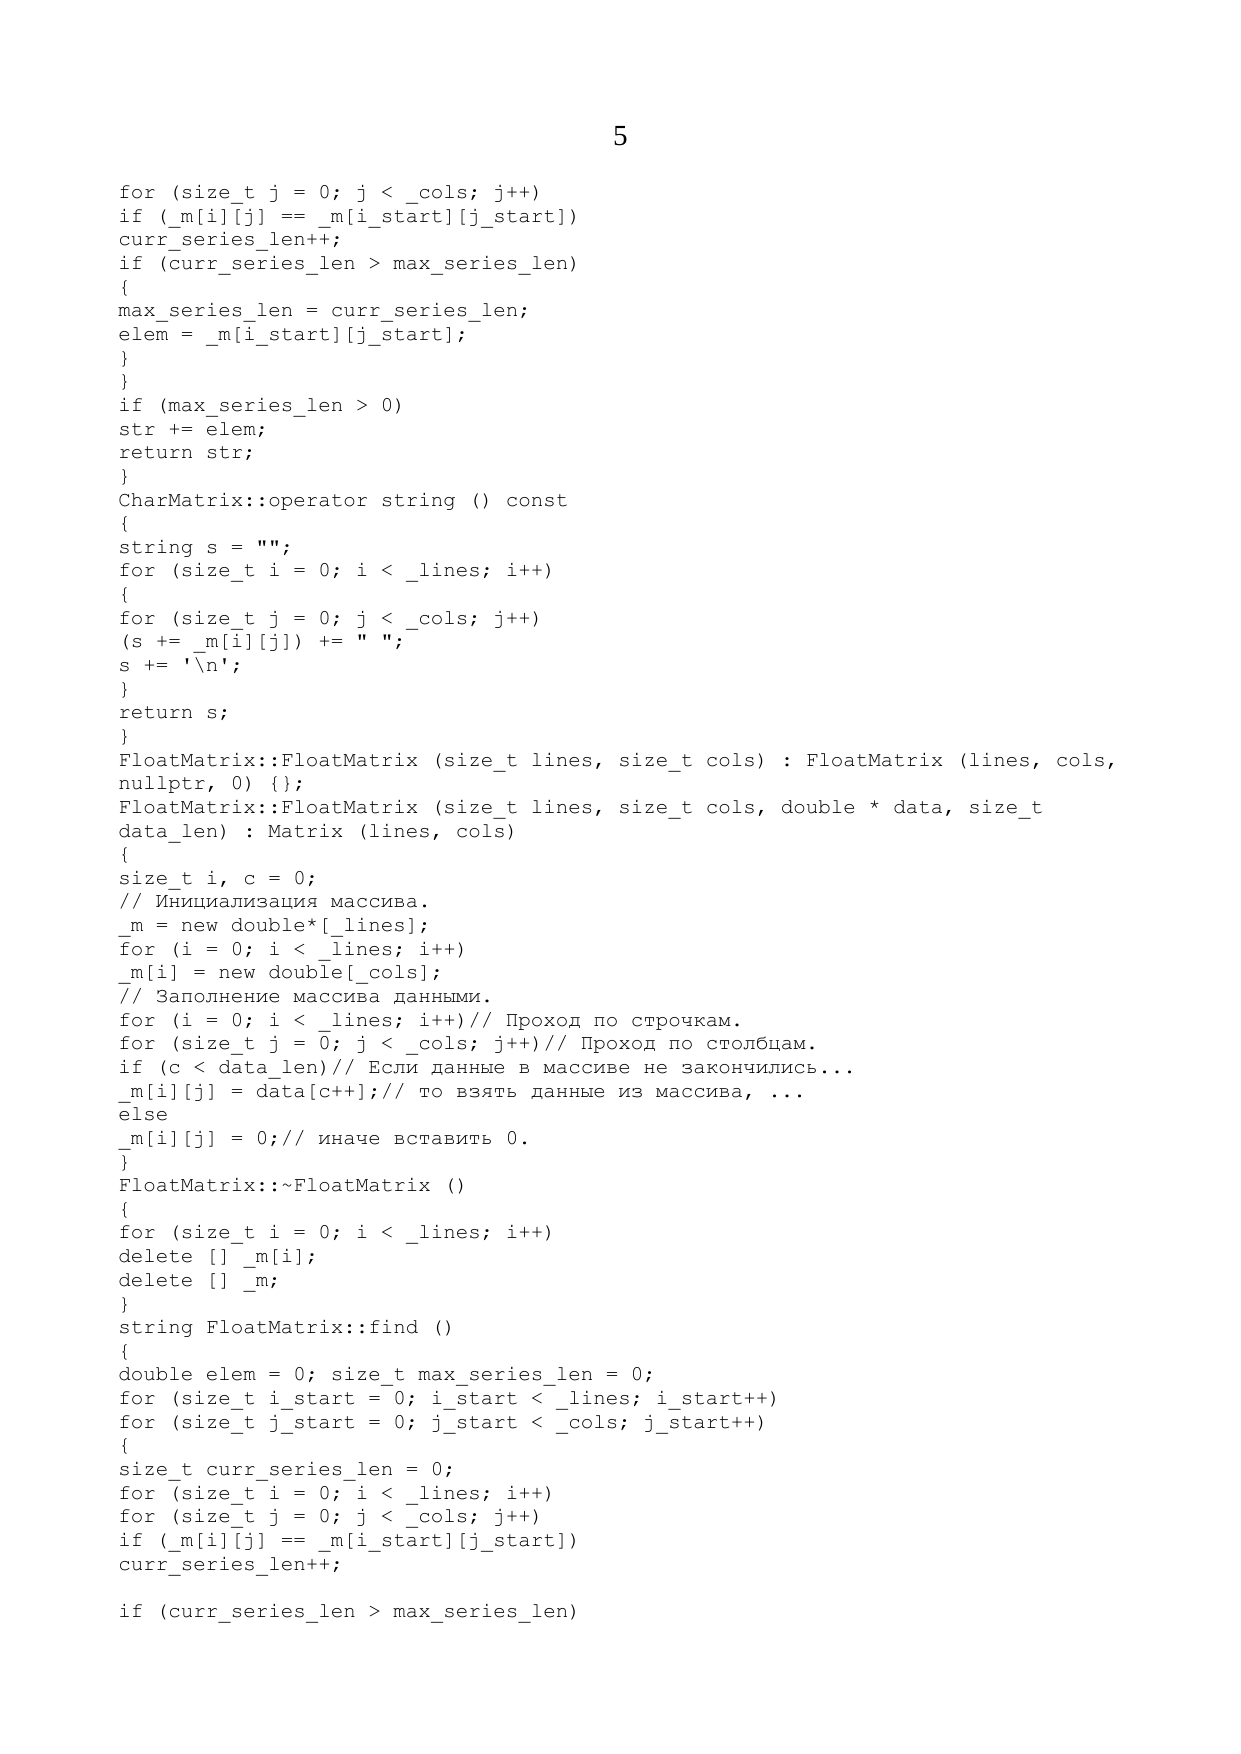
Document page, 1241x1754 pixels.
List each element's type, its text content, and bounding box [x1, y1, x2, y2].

text for (size_t j = 0; j < _cols; j++)// Проход по столбцам. [118, 1032, 1122, 1056]
text _m[i][j] = 0;// иначе вставить 0. [118, 1127, 1122, 1151]
text { [118, 1198, 1122, 1222]
text { [118, 583, 1122, 607]
text size_t i, c = 0; [118, 867, 1122, 891]
text size_t curr_series_len = 0; [118, 1458, 1122, 1482]
text } [118, 678, 1122, 701]
text for (size_t i = 0; i < _lines; i++) [118, 1222, 1122, 1245]
text if (_m[i][j] == _m[i_start][j_start]) [118, 205, 1122, 228]
text FloatMatrix::FloatMatrix (size_t lines, size_t cols, double * data, size_t data_len) : Matrix (lines, cols) [118, 796, 1122, 843]
text { [118, 276, 1122, 299]
text } [118, 1292, 1122, 1316]
text else [118, 1103, 1122, 1127]
text for (i = 0; i < _lines; i++)// Проход по строчкам. [118, 1009, 1122, 1032]
text return str; [118, 441, 1122, 465]
text _m[i] = new double[_cols]; [118, 961, 1122, 985]
text for (size_t j_start = 0; j_start < _cols; j_start++) [118, 1411, 1122, 1434]
text { [118, 1434, 1122, 1458]
text CharMatrix::operator string () const [118, 488, 1122, 512]
text FloatMatrix::~FloatMatrix () [118, 1174, 1122, 1198]
text for (size_t i = 0; i < _lines; i++) [118, 559, 1122, 583]
text } [118, 465, 1122, 488]
text } [118, 1151, 1122, 1174]
text if (curr_series_len > max_series_len) [118, 1600, 1122, 1623]
text } [118, 370, 1122, 394]
text } [118, 347, 1122, 370]
text elem = _m[i_start][j_start]; [118, 323, 1122, 347]
text return s; [118, 701, 1122, 725]
text // Инициализация массива. [118, 891, 1122, 914]
text curr_series_len++; [118, 1553, 1122, 1576]
text delete [] _m[i]; [118, 1245, 1122, 1269]
text string FloatMatrix::find () [118, 1316, 1122, 1340]
text string s = ""; [118, 536, 1122, 559]
text { [118, 512, 1122, 536]
text } [118, 725, 1122, 749]
text if (_m[i][j] == _m[i_start][j_start]) [118, 1529, 1122, 1553]
text (s += _m[i][j]) += " "; [118, 630, 1122, 654]
text delete [] _m; [118, 1269, 1122, 1292]
text str += elem; [118, 418, 1122, 441]
text if (c < data_len)// Если данные в массиве не закончились... [118, 1056, 1122, 1080]
text for (size_t j = 0; j < _cols; j++) [118, 1505, 1122, 1529]
text _m = new double*[_lines]; [118, 914, 1122, 938]
text curr_series_len++; [118, 228, 1122, 252]
text for (size_t i = 0; i < _lines; i++) [118, 1482, 1122, 1505]
text s += '\n'; [118, 654, 1122, 678]
text if (curr_series_len > max_series_len) [118, 252, 1122, 276]
text { [118, 1340, 1122, 1363]
text for (size_t i_start = 0; i_start < _lines; i_start++) [118, 1387, 1122, 1411]
text _m[i][j] = data[c++];// то взять данные из массива, ... [118, 1080, 1122, 1103]
text // Заполнение массива данными. [118, 985, 1122, 1009]
text for (size_t j = 0; j < _cols; j++) [118, 607, 1122, 630]
text double elem = 0; size_t max_series_len = 0; [118, 1363, 1122, 1387]
text if (max_series_len > 0) [118, 394, 1122, 418]
text max_series_len = curr_series_len; [118, 299, 1122, 323]
text { [118, 843, 1122, 867]
text FloatMatrix::FloatMatrix (size_t lines, size_t cols) : FloatMatrix (lines, cols, nullptr, 0) {}; [118, 749, 1122, 796]
text for (size_t j = 0; j < _cols; j++) [118, 181, 1122, 205]
text for (i = 0; i < _lines; i++) [118, 938, 1122, 961]
